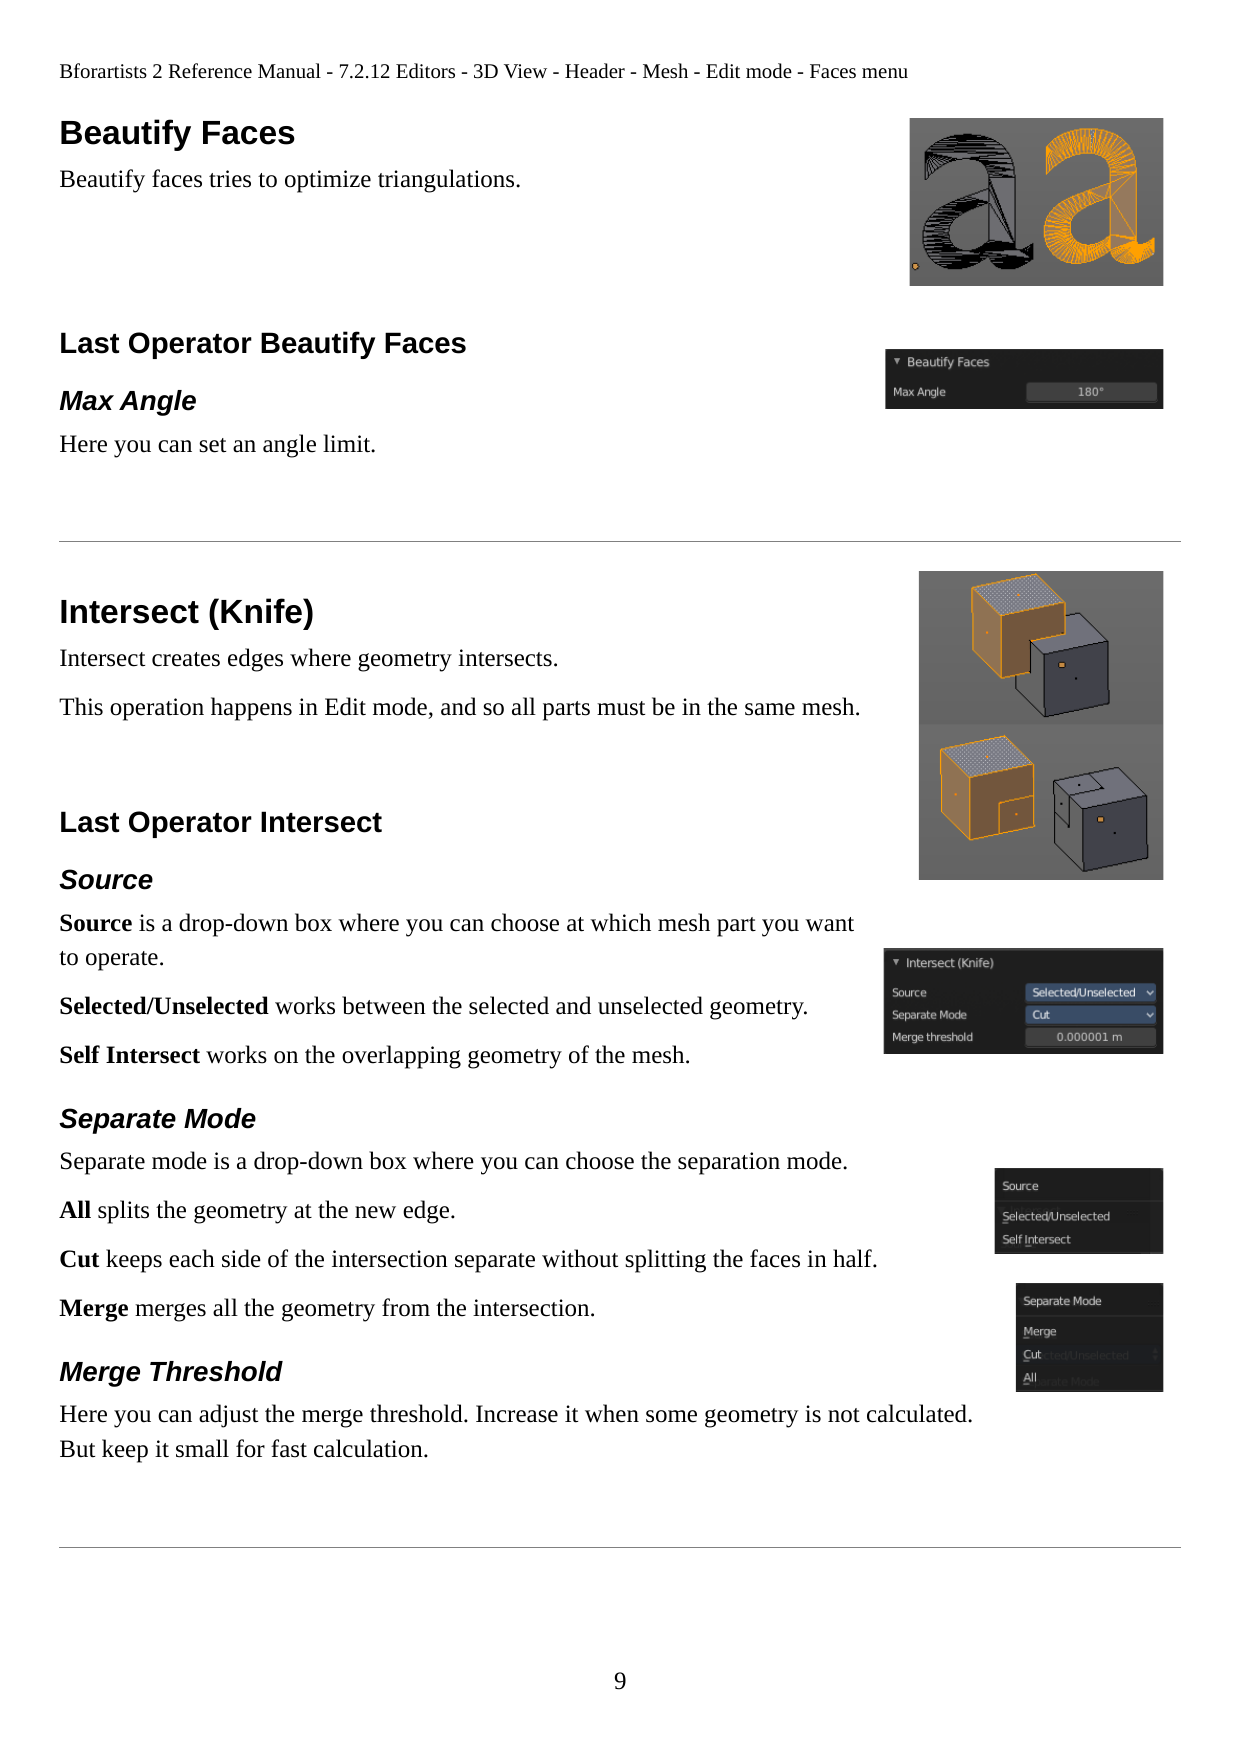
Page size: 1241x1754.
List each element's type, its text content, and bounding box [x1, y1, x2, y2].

picture [883, 948, 1164, 1054]
text Source is a drop-down box where you can choose at which mesh part you want to operate. [59, 908, 1181, 971]
picture [909, 118, 1164, 286]
text Intersect creates edges where geometry intersects. [59, 643, 918, 672]
text Here you can set an angle limit. [59, 429, 1181, 457]
subtitle [1164, 805, 1181, 838]
subtitle Intersect (Knife) [59, 592, 918, 630]
text Here you can adjust the merge threshold. Increase it when some geometry is not calculated. But keep it small for fast calculation. [59, 1399, 1181, 1463]
text Beautify faces tries to optimize triangulations. [59, 164, 909, 192]
text Selected/Unselected works between the selected and unselected geometry. [59, 991, 883, 1020]
subtitle Beautify Faces [59, 113, 1181, 151]
text Merge merges all the geometry from the intersection. [59, 1293, 1015, 1322]
text Separate mode is a drop-down box where you can choose the separation mode. [59, 1146, 1181, 1175]
subtitle Merge Threshold [59, 1355, 1015, 1387]
subtitle Max Angle [59, 384, 1181, 416]
picture [885, 349, 1164, 409]
text Cut keeps each side of the intersection separate without splitting the faces in half. [59, 1244, 1181, 1273]
picture [918, 571, 1164, 880]
subtitle [1164, 592, 1181, 630]
subtitle Last Operator Beautify Faces [59, 326, 1181, 359]
subtitle [1164, 1355, 1181, 1387]
text All splits the geometry at the new edge. [59, 1195, 994, 1224]
text This operation happens in Edit mode, and so all parts must be in the same mesh. [59, 692, 918, 721]
subtitle Last Operator Intersect [59, 805, 918, 838]
picture [1015, 1283, 1164, 1392]
subtitle Source [59, 863, 1181, 895]
text Self Intersect works on the overlapping geometry of the mesh. [59, 1040, 1181, 1069]
picture [994, 1168, 1164, 1254]
subtitle Separate Mode [59, 1102, 1181, 1134]
